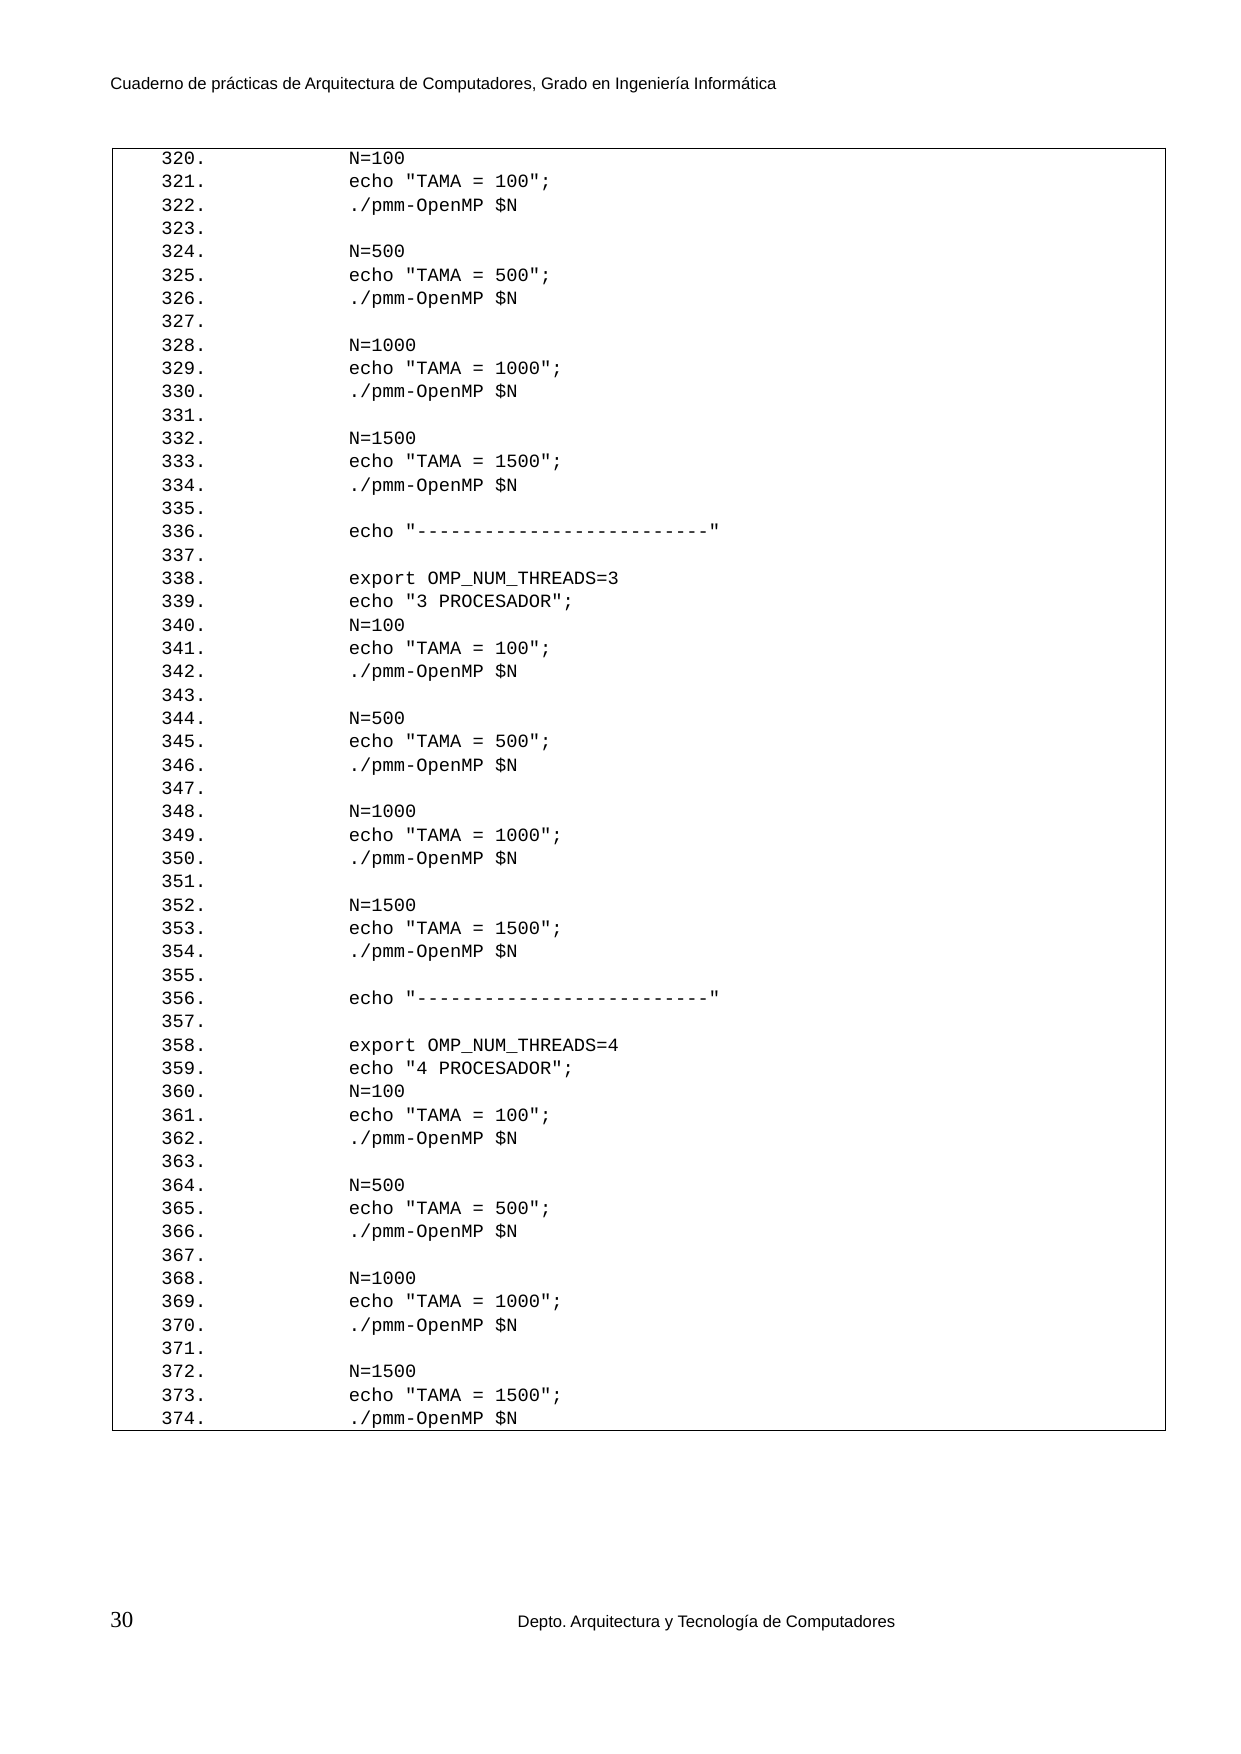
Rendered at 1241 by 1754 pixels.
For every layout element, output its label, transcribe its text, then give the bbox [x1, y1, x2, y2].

table_header #!/bin/bash export OMP_NUM_THREADS=1 echo "1 PROCESADOR"; N=100 echo "TAMA = 100"; ./pmm-OpenMP $N N=500 echo "TAMA = 500"; ./pmm-OpenMP $N N=1000 echo "TAMA = 1000"; ./pmm-OpenMP $N N=1500 echo "TAMA = 1500"; ./pmm-OpenMP $N echo "--------------------------" export OMP_NUM_THREADS=2 echo "2 PROCESADOR"; N=100 echo "TAMA = 100"; ./pmm-OpenMP $N N=500 echo "TAMA = 500"; ./pmm-OpenMP $N N=1000 echo "TAMA = 1000"; ./pmm-OpenMP $N N=1500 echo "TAMA = 1500"; ./pmm-OpenMP $N echo "--------------------------" export OMP_NUM_THREADS=3 echo "3 PROCESADOR"; N=100 echo "TAMA = 100"; ./pmm-OpenMP $N N=500 echo "TAMA = 500"; ./pmm-OpenMP $N N=1000 echo "TAMA = 1000"; ./pmm-OpenMP $N N=1500 echo "TAMA = 1500"; ./pmm-OpenMP $N echo "--------------------------" export OMP_NUM_THREADS=4 echo "4 PROCESADOR"; N=100 echo "TAMA = 100"; ./pmm-OpenMP $N N=500 echo "TAMA = 500"; ./pmm-OpenMP $N N=1000 echo "TAMA = 1000"; ./pmm-OpenMP $N N=1500 echo "TAMA = 1500"; ./pmm-OpenMP $N [113, 149, 1165, 1430]
